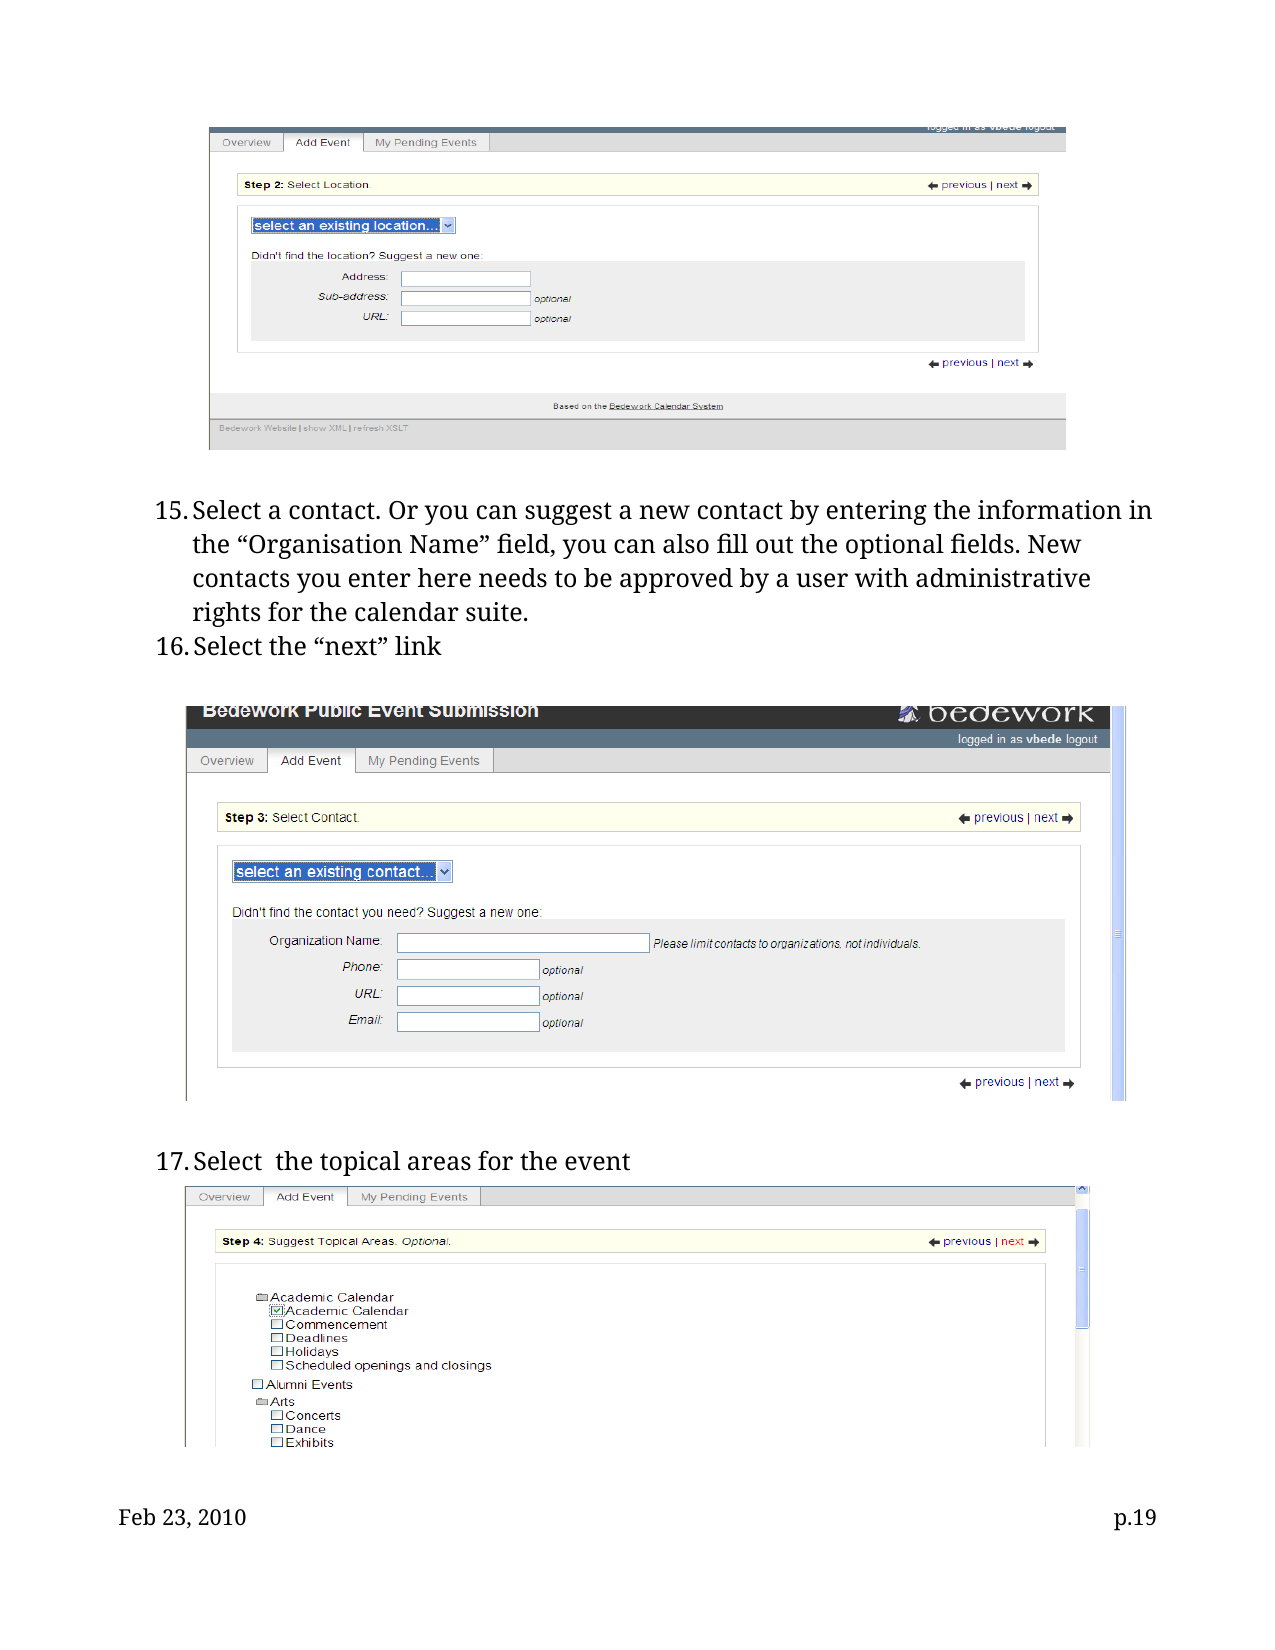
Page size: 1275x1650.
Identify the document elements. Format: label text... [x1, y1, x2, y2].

list Select a contact. Or you can suggest a new contact by entering the information in the “Organisation Name” field, you can also fill out the optional fields. New contacts you enter here needs to be approved by a user with administrative rights for the calendar suite. [154, 492, 1157, 629]
list Select the topical areas for the event [156, 1144, 1157, 1178]
picture [184, 1186, 1091, 1447]
list Select the “next” link [156, 629, 1157, 663]
picture [185, 706, 1127, 1101]
picture [208, 127, 1067, 450]
